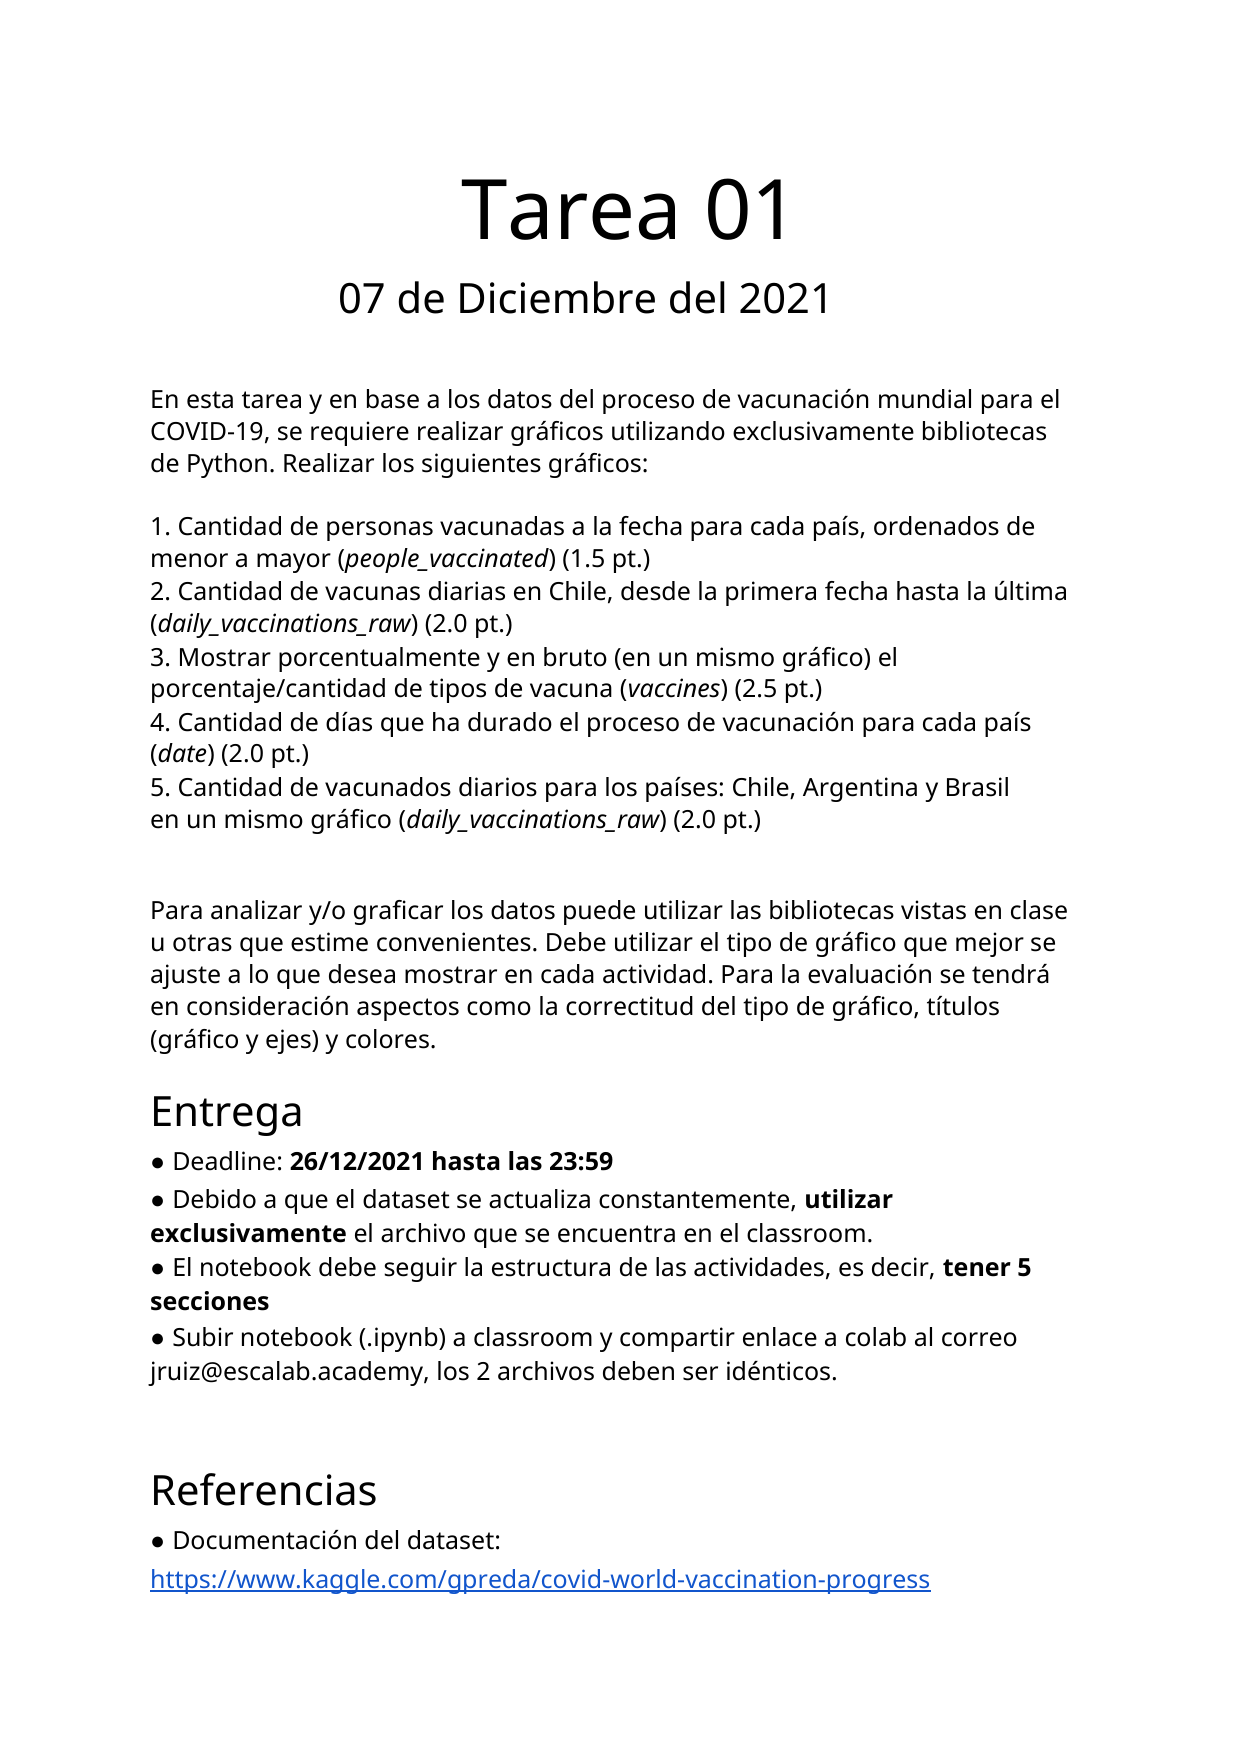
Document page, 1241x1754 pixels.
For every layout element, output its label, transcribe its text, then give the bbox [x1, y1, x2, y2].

text ● Subir notebook (.ipynb) a classroom y compartir enlace a colab al correo jruiz@escalab.academy, los 2 archivos deben ser idénticos. [150, 1320, 1078, 1388]
text Entrega [150, 1082, 1090, 1139]
text 4. Cantidad de días que ha durado el proceso de vacunación para cada país (date) (2.0 pt.) [150, 706, 1040, 770]
text Para analizar y/o graficar los datos puede utilizar las bibliotecas vistas en clase u otras que estime convenientes. Debe utilizar el tipo de gráfico que mejor se ajuste a lo que desea mostrar en cada actividad. Para la evaluación se tendrá en consideración aspectos como la correctitud del tipo de gráfico, títulos (gráfico y ejes) y colores. [150, 894, 1078, 1056]
text Tarea 01 [150, 150, 799, 263]
text ● Deadline: 26/12/2021 hasta las 23:59 [150, 1143, 1090, 1178]
text ● El notebook debe seguir la estructura de las actividades, es decir, tener 5 secciones [150, 1249, 1090, 1318]
text 07 de Diciembre del 2021 [150, 269, 834, 326]
text https://www.kaggle.com/gpreda/covid-world-vaccination-progress [150, 1561, 1090, 1595]
text ● Documentación del dataset: [150, 1522, 1090, 1557]
text 2. Cantidad de vacunas diarias en Chile, desde la primera fecha hasta la última (daily_vaccinations_raw) (2.0 pt.) [150, 575, 1090, 639]
text En esta tarea y en base a los datos del proceso de vacunación mundial para el COVID-19, se requiere realizar gráficos utilizando exclusivamente bibliotecas de Python. Realizar los siguientes gráficos: [150, 383, 1078, 480]
text 1. Cantidad de personas vacunadas a la fecha para cada país, ordenados de menor a mayor (people_vaccinated) (1.5 pt.) [150, 509, 1065, 574]
text Referencias [150, 1461, 1090, 1518]
text 5. Cantidad de vacunados diarios para los países: Chile, Argentina y Brasil en un mismo gráfico (daily_vaccinations_raw) (2.0 pt.) [150, 771, 1040, 836]
text 3. Mostrar porcentualmente y en bruto (en un mismo gráfico) el porcentaje/cantidad de tipos de vacuna (vaccines) (2.5 pt.) [150, 640, 1040, 705]
text ● Debido a que el dataset se actualiza constantemente, utilizar exclusivamente el archivo que se encuentra en el classroom. [150, 1181, 990, 1249]
